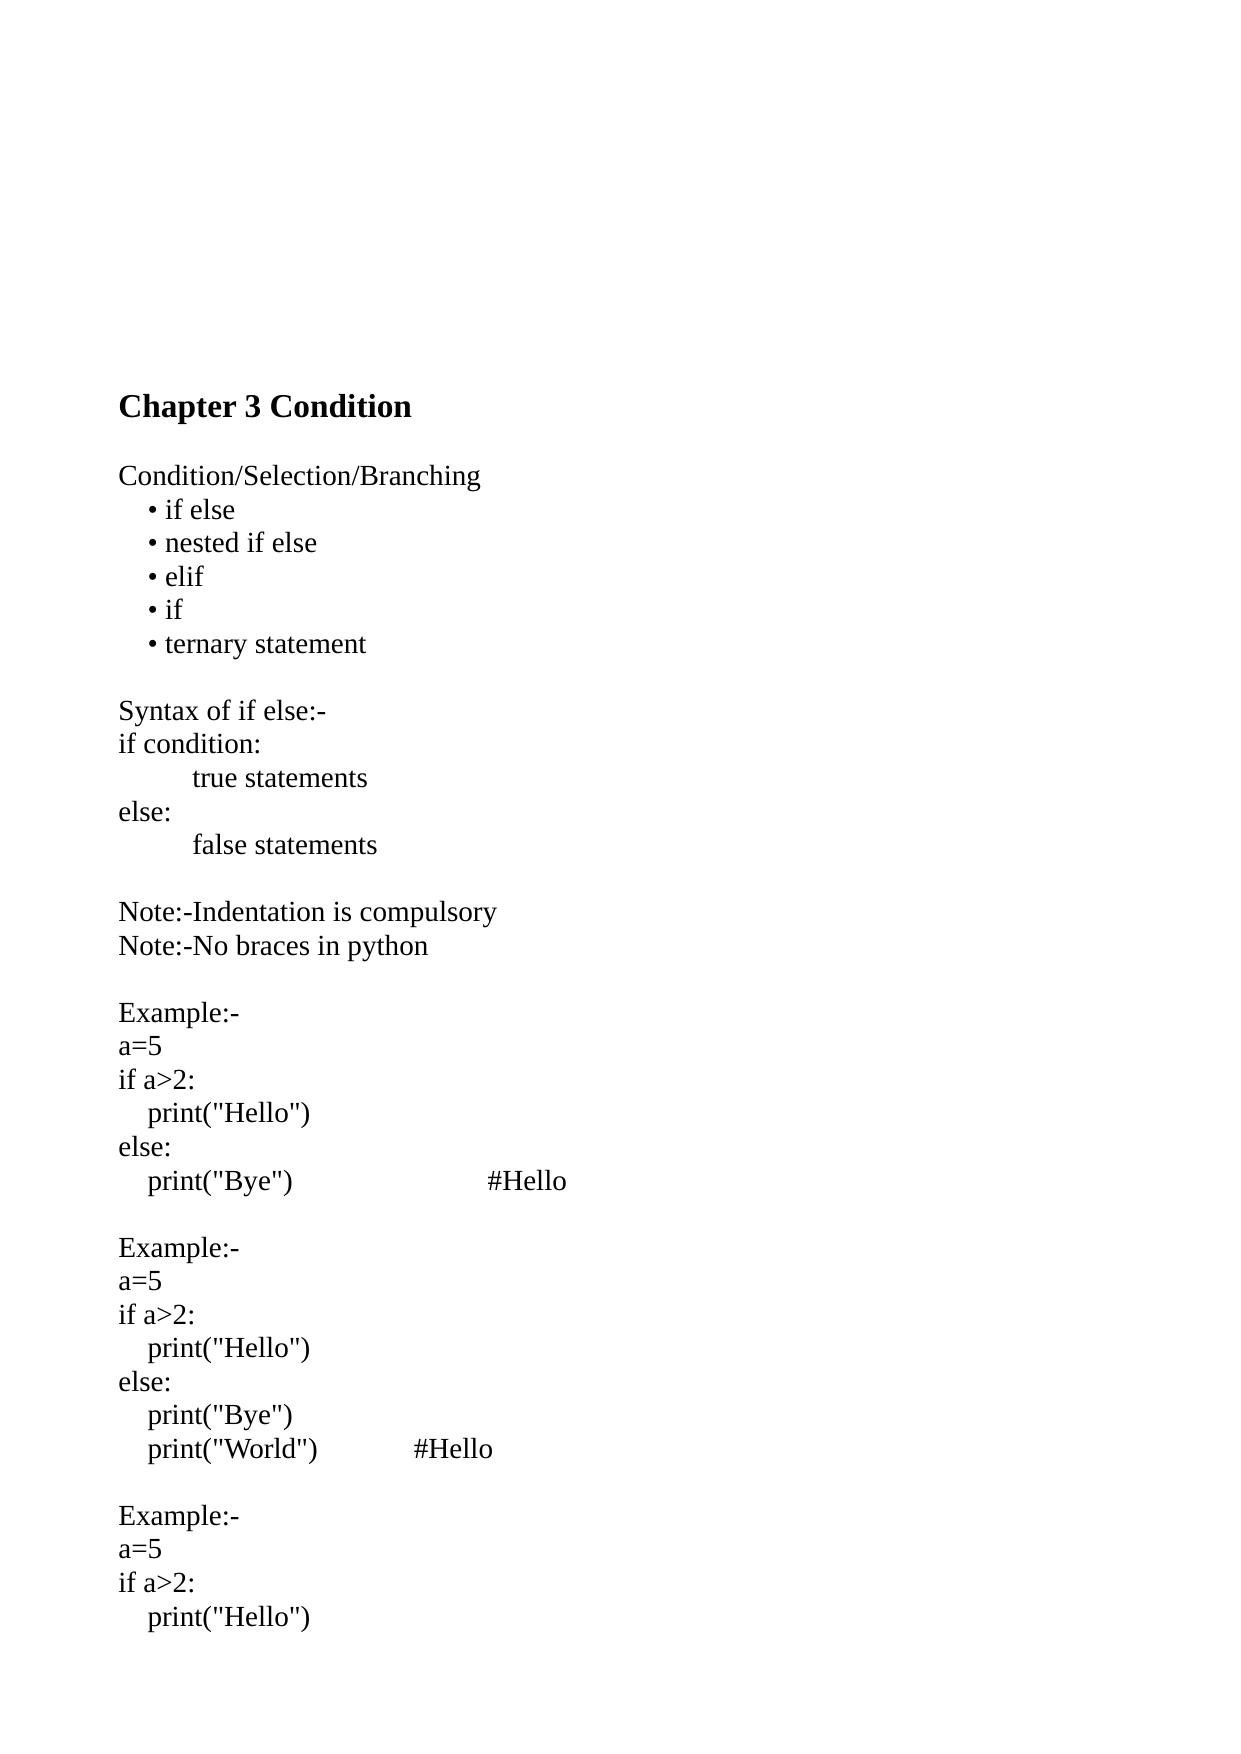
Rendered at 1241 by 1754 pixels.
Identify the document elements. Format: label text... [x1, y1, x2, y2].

text Example:- [118, 995, 1122, 1028]
text Note:-No braces in python [118, 928, 1122, 961]
text print("Bye") [118, 1397, 1122, 1431]
text print("World") #Hello [118, 1431, 1122, 1464]
text • nested if else [118, 525, 1122, 559]
text else: [118, 1364, 1122, 1397]
text false statements [118, 827, 1122, 861]
text print("Hello") [118, 1599, 1122, 1632]
text Note:-Indentation is compulsory [118, 894, 1122, 928]
text • if else [118, 492, 1122, 525]
text a=5 [118, 1532, 1122, 1565]
text Syntax of if else:- [118, 693, 1122, 727]
text true statements [118, 760, 1122, 794]
text else: [118, 794, 1122, 827]
text Chapter 3 Condition [118, 386, 1122, 425]
text Example:- [118, 1230, 1122, 1263]
text print("Bye") #Hello [118, 1163, 1122, 1196]
text print("Hello") [118, 1330, 1122, 1364]
text a=5 [118, 1028, 1122, 1062]
text Example:- [118, 1498, 1122, 1532]
text print("Hello") [118, 1096, 1122, 1129]
text • ternary statement [118, 626, 1122, 659]
text Condition/Selection/Branching [118, 458, 1122, 492]
text if a>2: [118, 1297, 1122, 1330]
text if condition: [118, 727, 1122, 760]
text a=5 [118, 1263, 1122, 1297]
text if a>2: [118, 1565, 1122, 1599]
text • if [118, 592, 1122, 626]
text else: [118, 1129, 1122, 1163]
text if a>2: [118, 1062, 1122, 1096]
text • elif [118, 559, 1122, 592]
